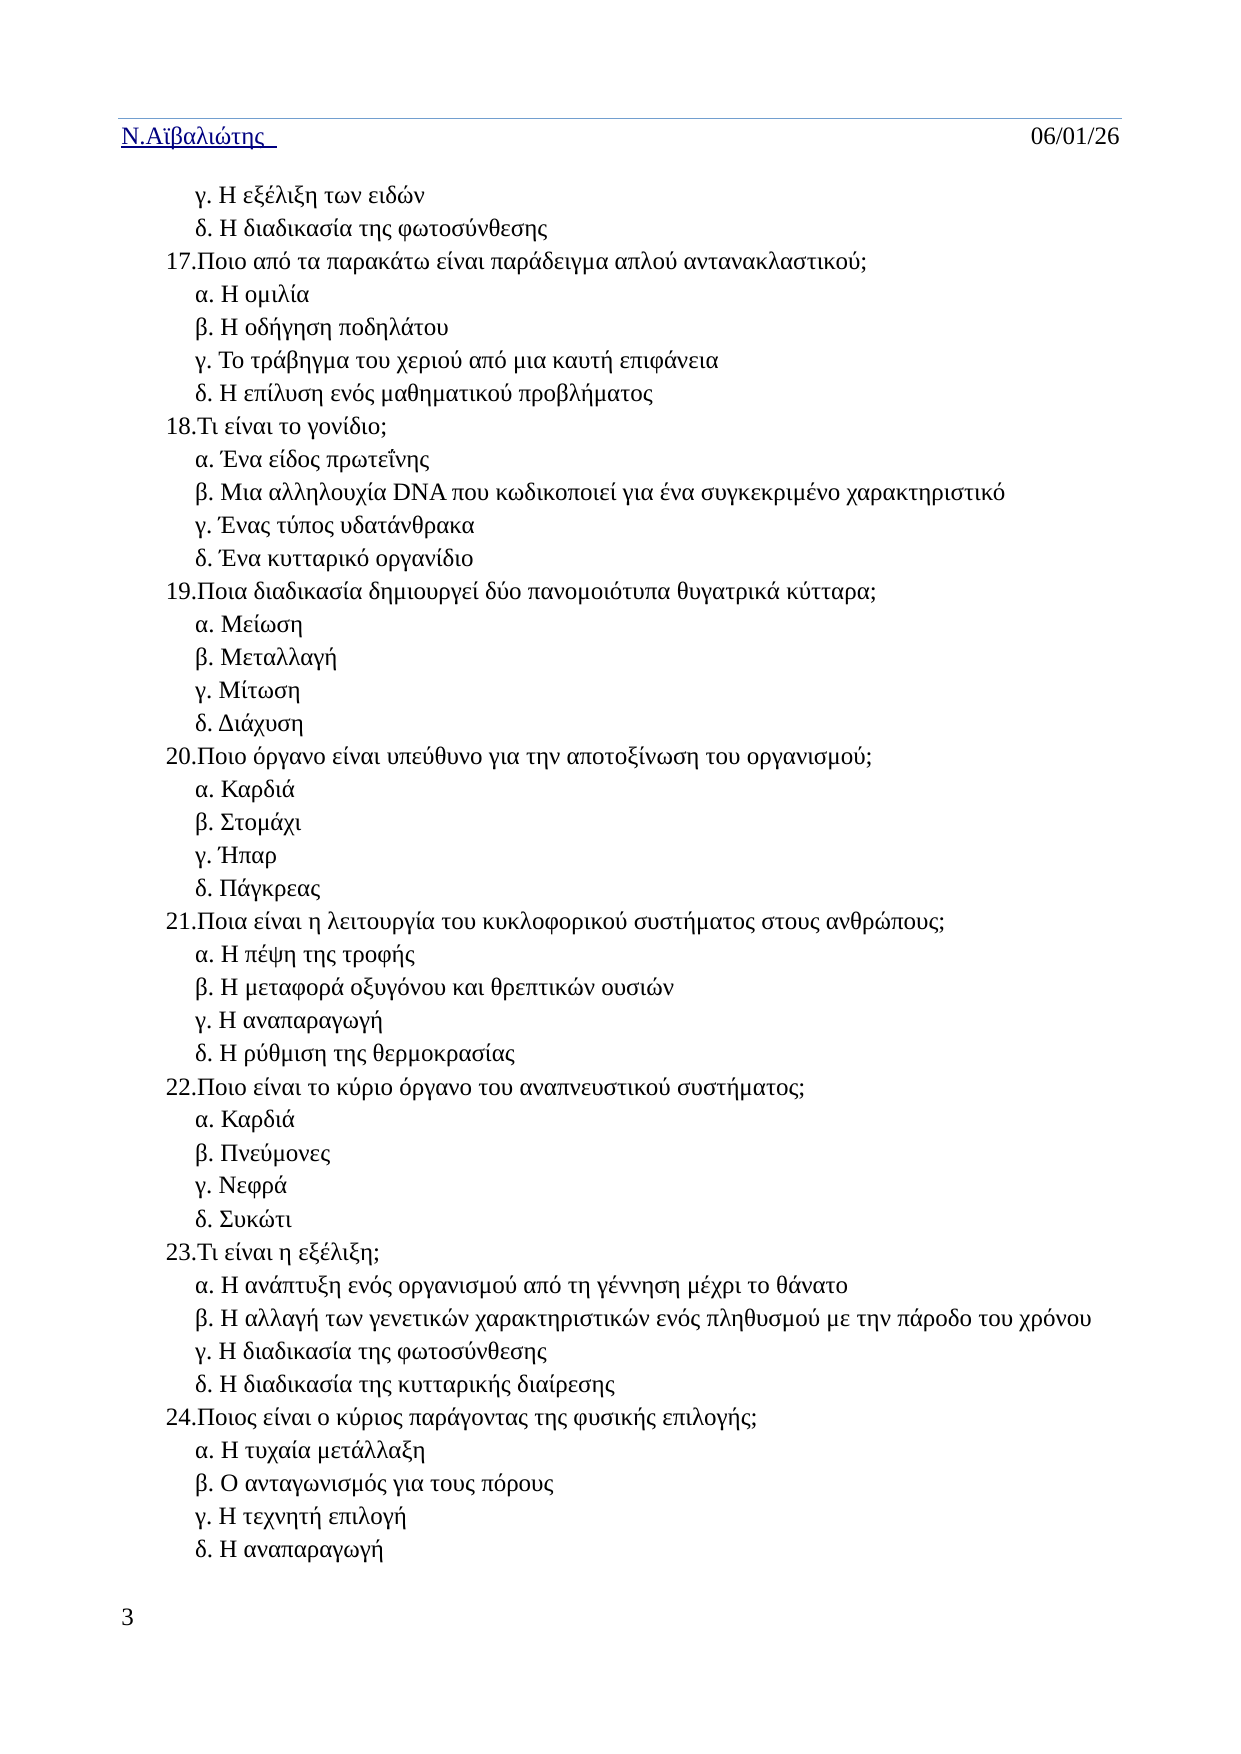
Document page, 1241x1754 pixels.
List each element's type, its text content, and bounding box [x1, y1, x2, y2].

list Ποιο από τα παρακάτω είναι παράδειγμα απλού αντανακλαστικού; α. Η ομιλία β. Η οδήγηση ποδηλάτου γ. Το τράβηγμα του χεριού από μια καυτή επιφάνεια δ. Η επίλυση ενός μαθηματικού προβλήματος [166, 246, 1119, 407]
list Ποια είναι η λειτουργία του κυκλοφορικού συστήματος στους ανθρώπους; α. Η πέψη της τροφής β. Η μεταφορά οξυγόνου και θρεπτικών ουσιών γ. Η αναπαραγωγή δ. Η ρύθμιση της θερμοκρασίας [166, 906, 1119, 1067]
list Ποιος είναι ο κύριος παράγοντας της φυσικής επιλογής; α. Η τυχαία μετάλλαξη β. Ο ανταγωνισμός για τους πόρους γ. Η τεχνητή επιλογή δ. Η αναπαραγωγή [166, 1402, 1119, 1563]
list Ποιο όργανο είναι υπεύθυνο για την αποτοξίνωση του οργανισμού; α. Καρδιά β. Στομάχι γ. Ήπαρ δ. Πάγκρεας [166, 741, 1119, 902]
list γ. Η εξέλιξη των ειδών δ. Η διαδικασία της φωτοσύνθεσης [166, 180, 1119, 242]
list Ποια διαδικασία δημιουργεί δύο πανομοιότυπα θυγατρικά κύτταρα; α. Μείωση β. Μεταλλαγή γ. Μίτωση δ. Διάχυση [166, 576, 1119, 737]
list Τι είναι το γονίδιο; α. Ένα είδος πρωτεΐνης β. Μια αλληλουχία DNA που κωδικοποιεί για ένα συγκεκριμένο χαρακτηριστικό γ. Ένας τύπος υδατάνθρακα δ. Ένα κυτταρικό οργανίδιο [166, 411, 1119, 572]
list Ποιο είναι το κύριο όργανο του αναπνευστικού συστήματος; α. Καρδιά β. Πνεύμονες γ. Νεφρά δ. Συκώτι [166, 1072, 1119, 1232]
list Τι είναι η εξέλιξη; α. Η ανάπτυξη ενός οργανισμού από τη γέννηση μέχρι το θάνατο β. Η αλλαγή των γενετικών χαρακτηριστικών ενός πληθυσμού με την πάροδο του χρόνου γ. Η διαδικασία της φωτοσύνθεσης δ. Η διαδικασία της κυτταρικής διαίρεσης [166, 1237, 1119, 1397]
